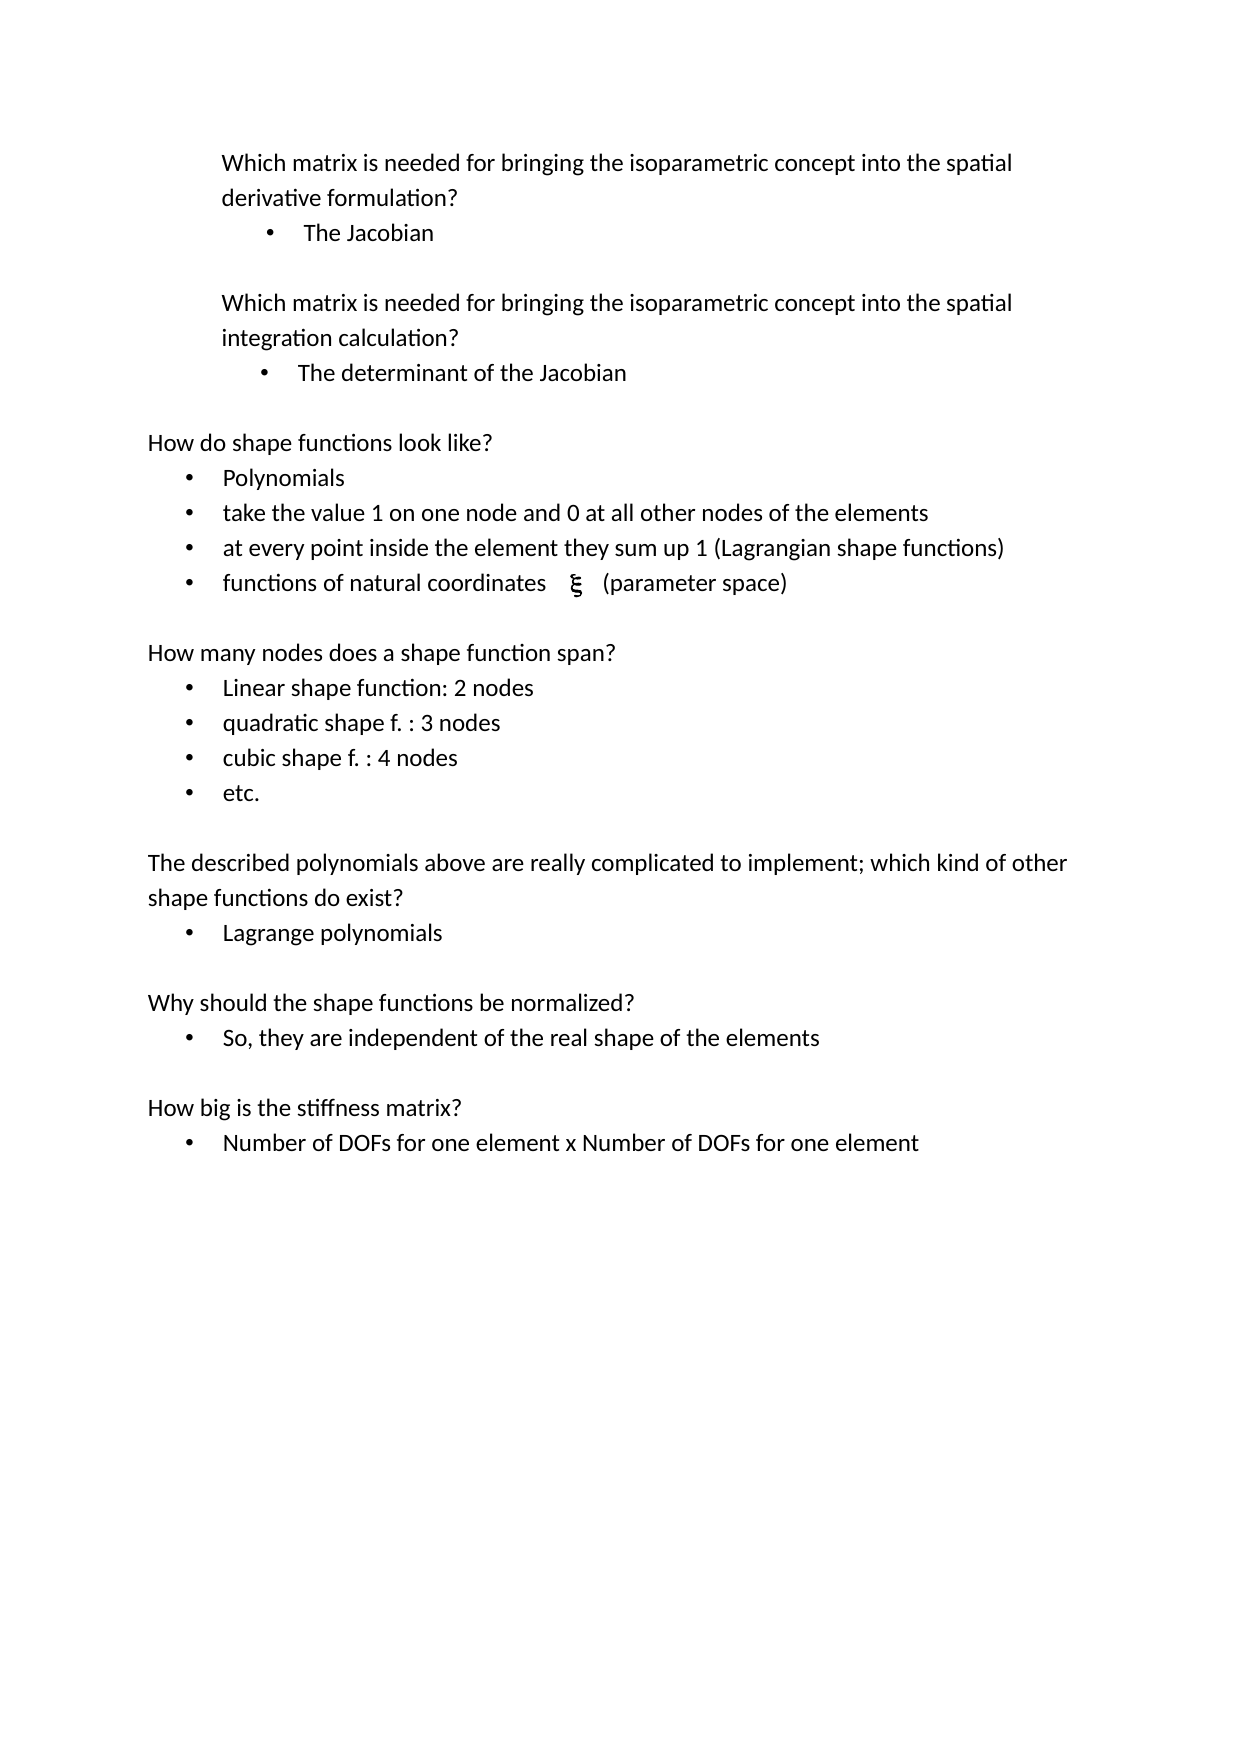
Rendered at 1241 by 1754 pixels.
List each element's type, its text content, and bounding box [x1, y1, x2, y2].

list How many nodes does a shape function span? [148, 638, 1093, 668]
list Linear shape function: 2 nodes [185, 673, 1093, 703]
list at every point inside the element they sum up 1 (Lagrangian shape functions) [185, 533, 1093, 563]
list Why should the shape functions be normalized? [148, 988, 1093, 1018]
list cubic shape f. : 4 nodes [185, 743, 1093, 773]
list quadratic shape f. : 3 nodes [185, 708, 1093, 738]
list The Jacobian [266, 218, 1093, 248]
list Polynomials [185, 463, 1093, 493]
list Number of DOFs for one element x Number of DOFs for one element [185, 1128, 1093, 1158]
list functions of natural coordinates (parameter space) [185, 568, 1093, 598]
list How big is the stiffness matrix? [148, 1093, 1093, 1123]
list The determinant of the Jacobian [260, 358, 1093, 388]
list So, they are independent of the real shape of the elements [185, 1023, 1093, 1053]
list Which matrix is needed for bringing the isoparametric concept into the spatial integration calculation? [148, 288, 1093, 353]
list The described polynomials above are really complicated to implement; which kind of other shape functions do exist? [148, 848, 1093, 913]
list Lagrange polynomials [185, 918, 1093, 948]
list How do shape functions look like? [148, 428, 1093, 458]
list etc. [185, 778, 1093, 808]
list Which matrix is needed for bringing the isoparametric concept into the spatial derivative formulation? [148, 148, 1093, 213]
list take the value 1 on one node and 0 at all other nodes of the elements [185, 498, 1093, 528]
